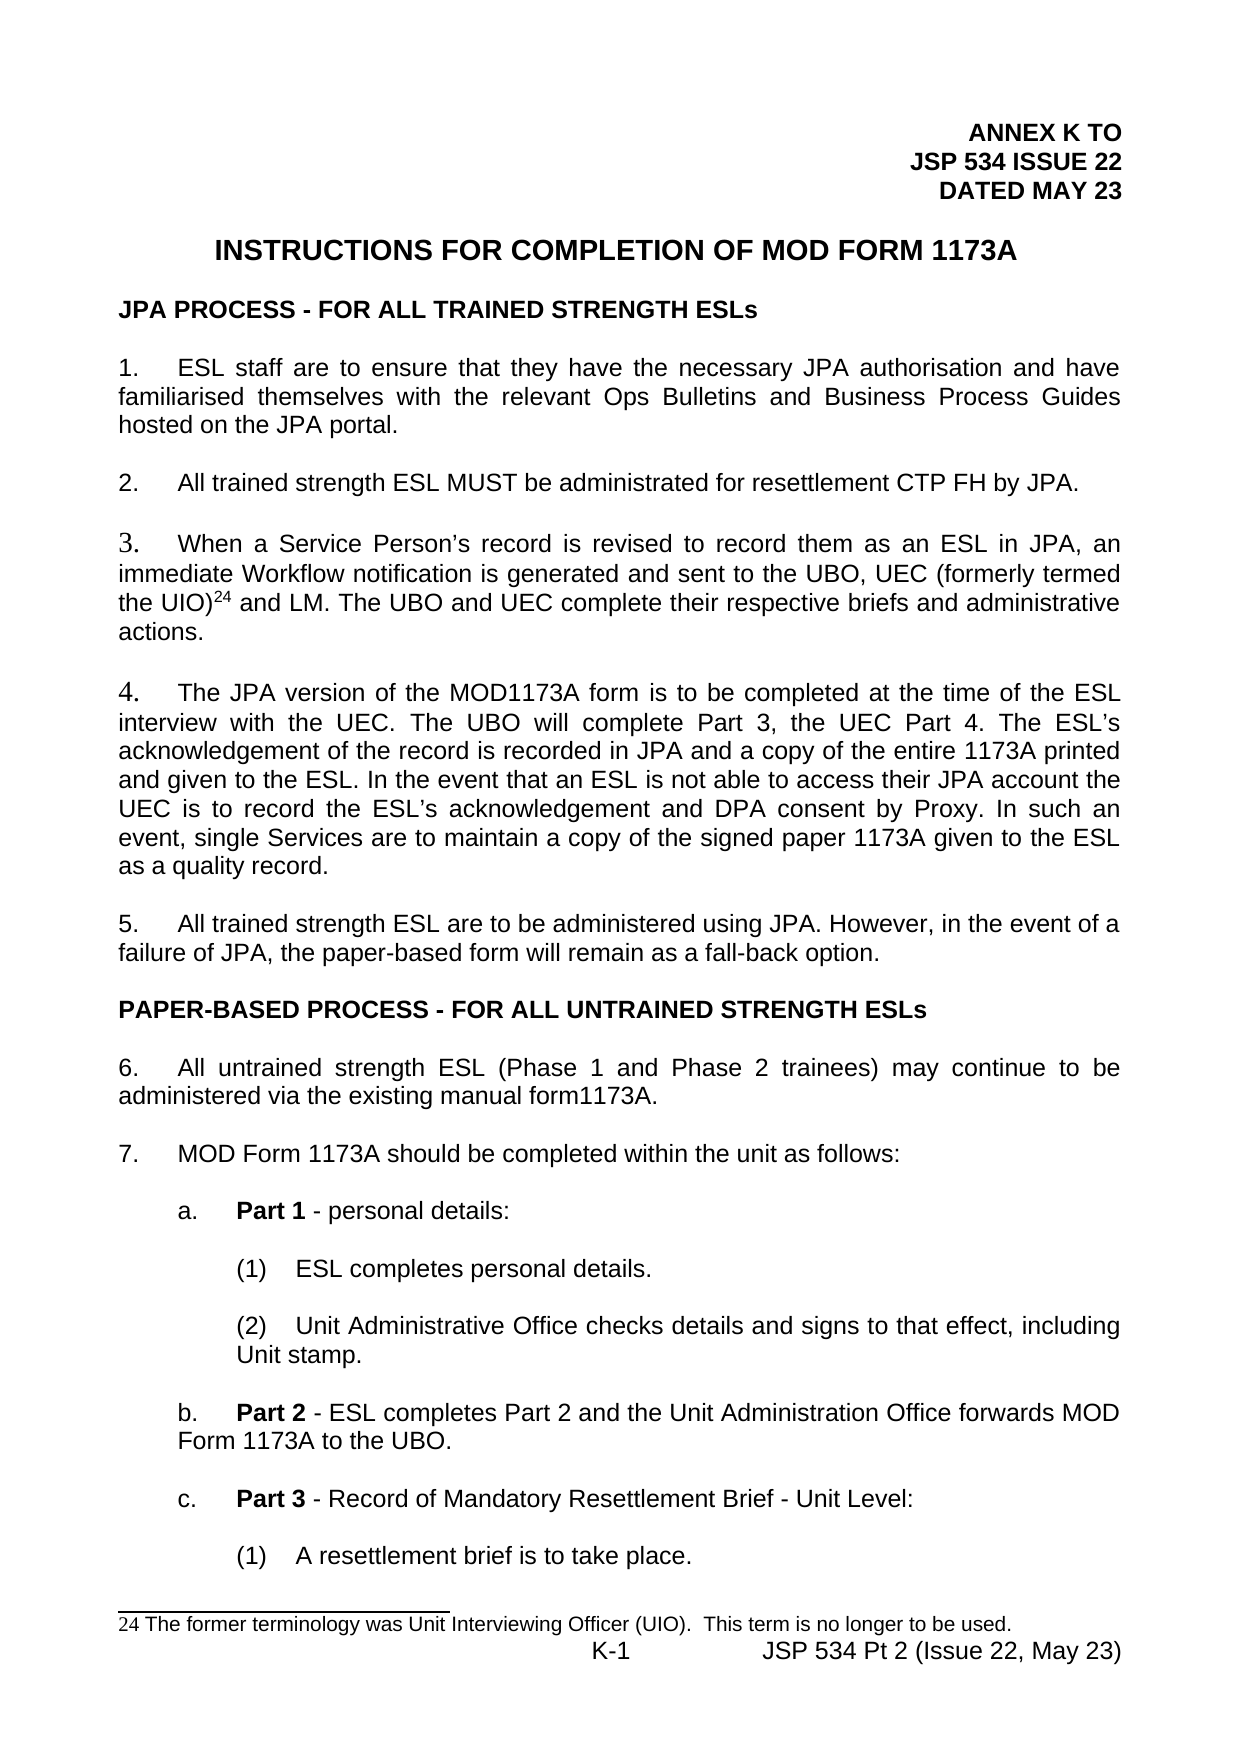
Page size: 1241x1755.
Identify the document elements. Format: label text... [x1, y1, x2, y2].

text c. Part 3 - Record of Mandatory Resettlement Brief - Unit Level: [177, 1484, 1122, 1512]
list All trained strength ESL are to be administered using JPA. However, in the event of a failure of JPA, the paper-based form will remain as a fall-back option. [118, 909, 1122, 966]
text (1) ESL completes personal details. [236, 1254, 1122, 1282]
list A resettlement brief is to take place. [236, 1541, 1122, 1570]
list All trained strength ESL MUST be administrated for resettlement CTP FH by JPA. [118, 468, 1122, 497]
subtitle ANNEX K TO [118, 118, 1122, 147]
text JSP 534 ISSUE 22 [118, 147, 1122, 176]
list When a Service Person’s record is revised to record them as an ESL in JPA, an immediate Workflow notification is generated and sent to the UBO, UEC (formerly termed the UIO) and LM. The UBO and UEC complete their respective briefs and administrative actions. [118, 525, 1122, 645]
list MOD Form 1173A should be completed within the unit as follows: [118, 1139, 1122, 1167]
list The JPA version of the MOD1173A form is to be completed at the time of the ESL interview with the UEC. The UBO will complete Part 3, the UEC Part 4. The ESL’s acknowledgement of the record is recorded in JPA and a copy of the entire 1173A printed and given to the ESL. In the event that an ESL is not able to access their JPA account the UEC is to record the ESL’s acknowledgement and DPA consent by Proxy. In such an event, single Services are to maintain a copy of the signed paper 1173A given to the ESL as a quality record. [118, 674, 1122, 880]
text PAPER-BASED PROCESS - FOR ALL UNTRAINED STRENGTH ESLs [118, 995, 1122, 1024]
list All untrained strength ESL (Phase 1 and Phase 2 trainees) may continue to be administered via the existing manual form1173A. [118, 1052, 1122, 1110]
text (2) Unit Administrative Office checks details and signs to that effect, including Unit stamp. [236, 1311, 1122, 1369]
text INSTRUCTIONS FOR COMPLETION OF MOD FORM 1173A [118, 233, 1122, 267]
text a. Part 1 - personal details: [177, 1196, 1122, 1225]
text JPA PROCESS - FOR ALL TRAINED STRENGTH ESLs [118, 295, 1122, 324]
list The former terminology was Unit Interviewing Officer (UIO). This term is no longer to be used. [118, 1612, 1122, 1636]
text DATED MAY 23 [118, 176, 1122, 204]
text b. Part 2 - ESL completes Part 2 and the Unit Administration Office forwards MOD Form 1173A to the UBO. [177, 1397, 1122, 1455]
list ESL staff are to ensure that they have the necessary JPA authorisation and have familiarised themselves with the relevant Ops Bulletins and Business Process Guides hosted on the JPA portal. [118, 353, 1122, 439]
